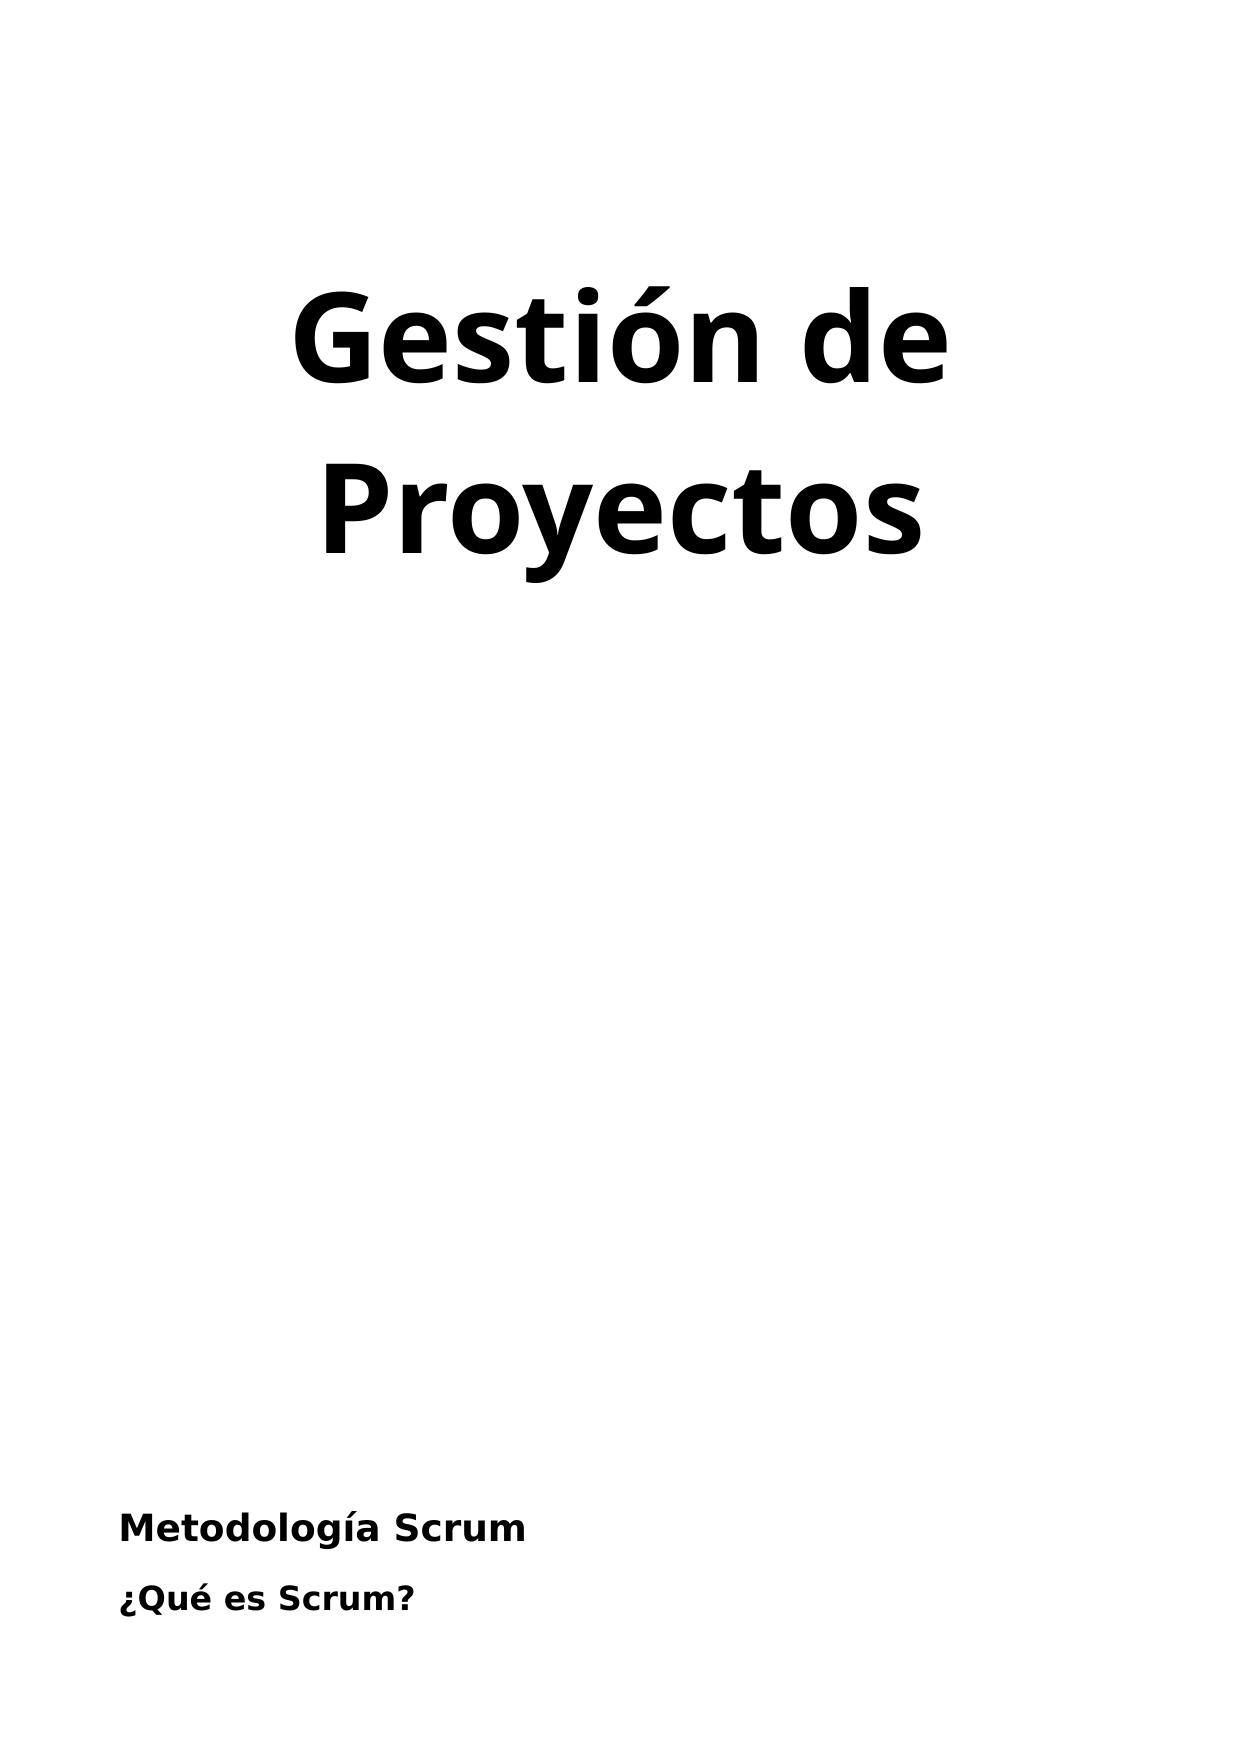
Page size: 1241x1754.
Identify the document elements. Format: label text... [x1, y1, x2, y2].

text Metodología Scrum [118, 1506, 1122, 1550]
text ¿Qué es Scrum? [118, 1579, 1122, 1618]
text Gestión de Proyectos [118, 249, 1122, 590]
